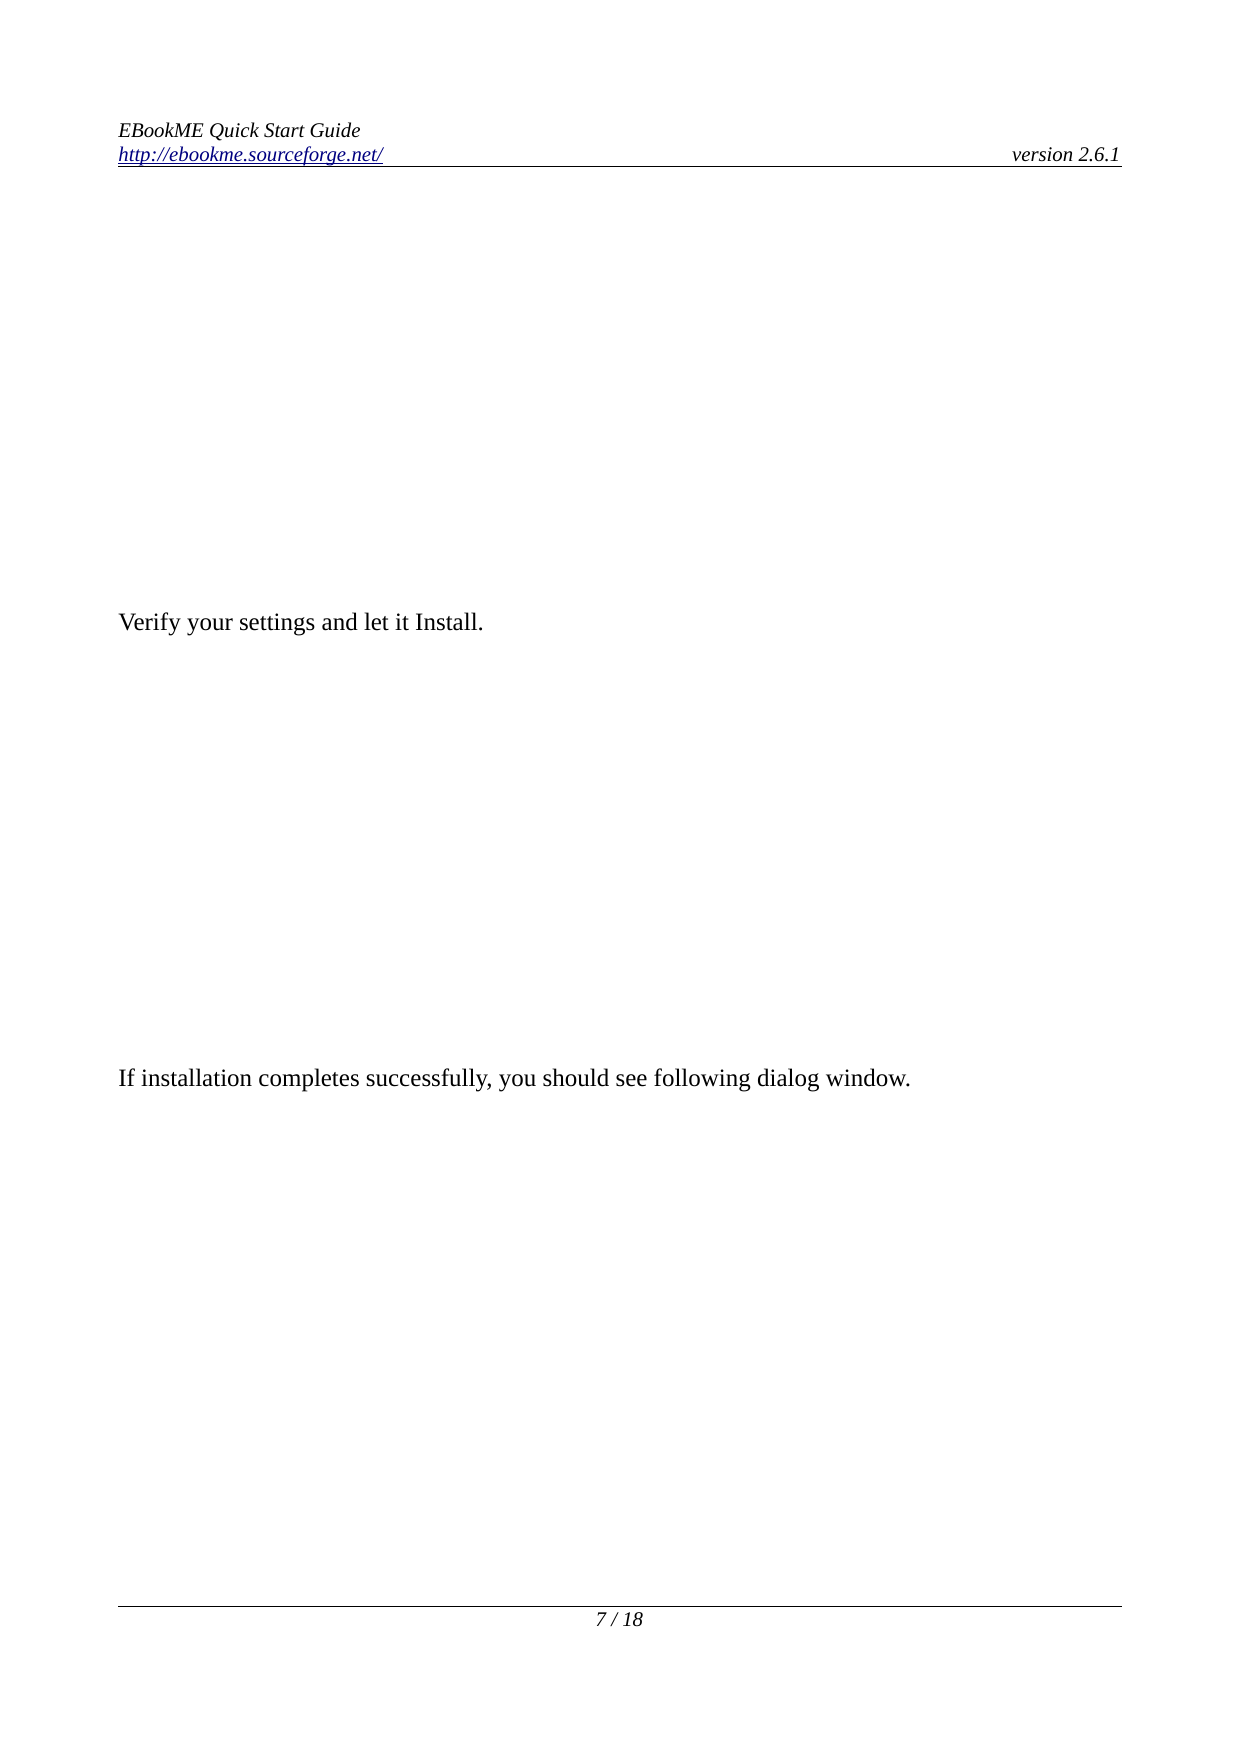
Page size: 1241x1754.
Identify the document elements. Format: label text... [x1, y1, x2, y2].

text If installation completes successfully, you should see following dialog window. [118, 648, 1122, 1092]
text Verify your settings and let it Install. [118, 197, 1122, 635]
